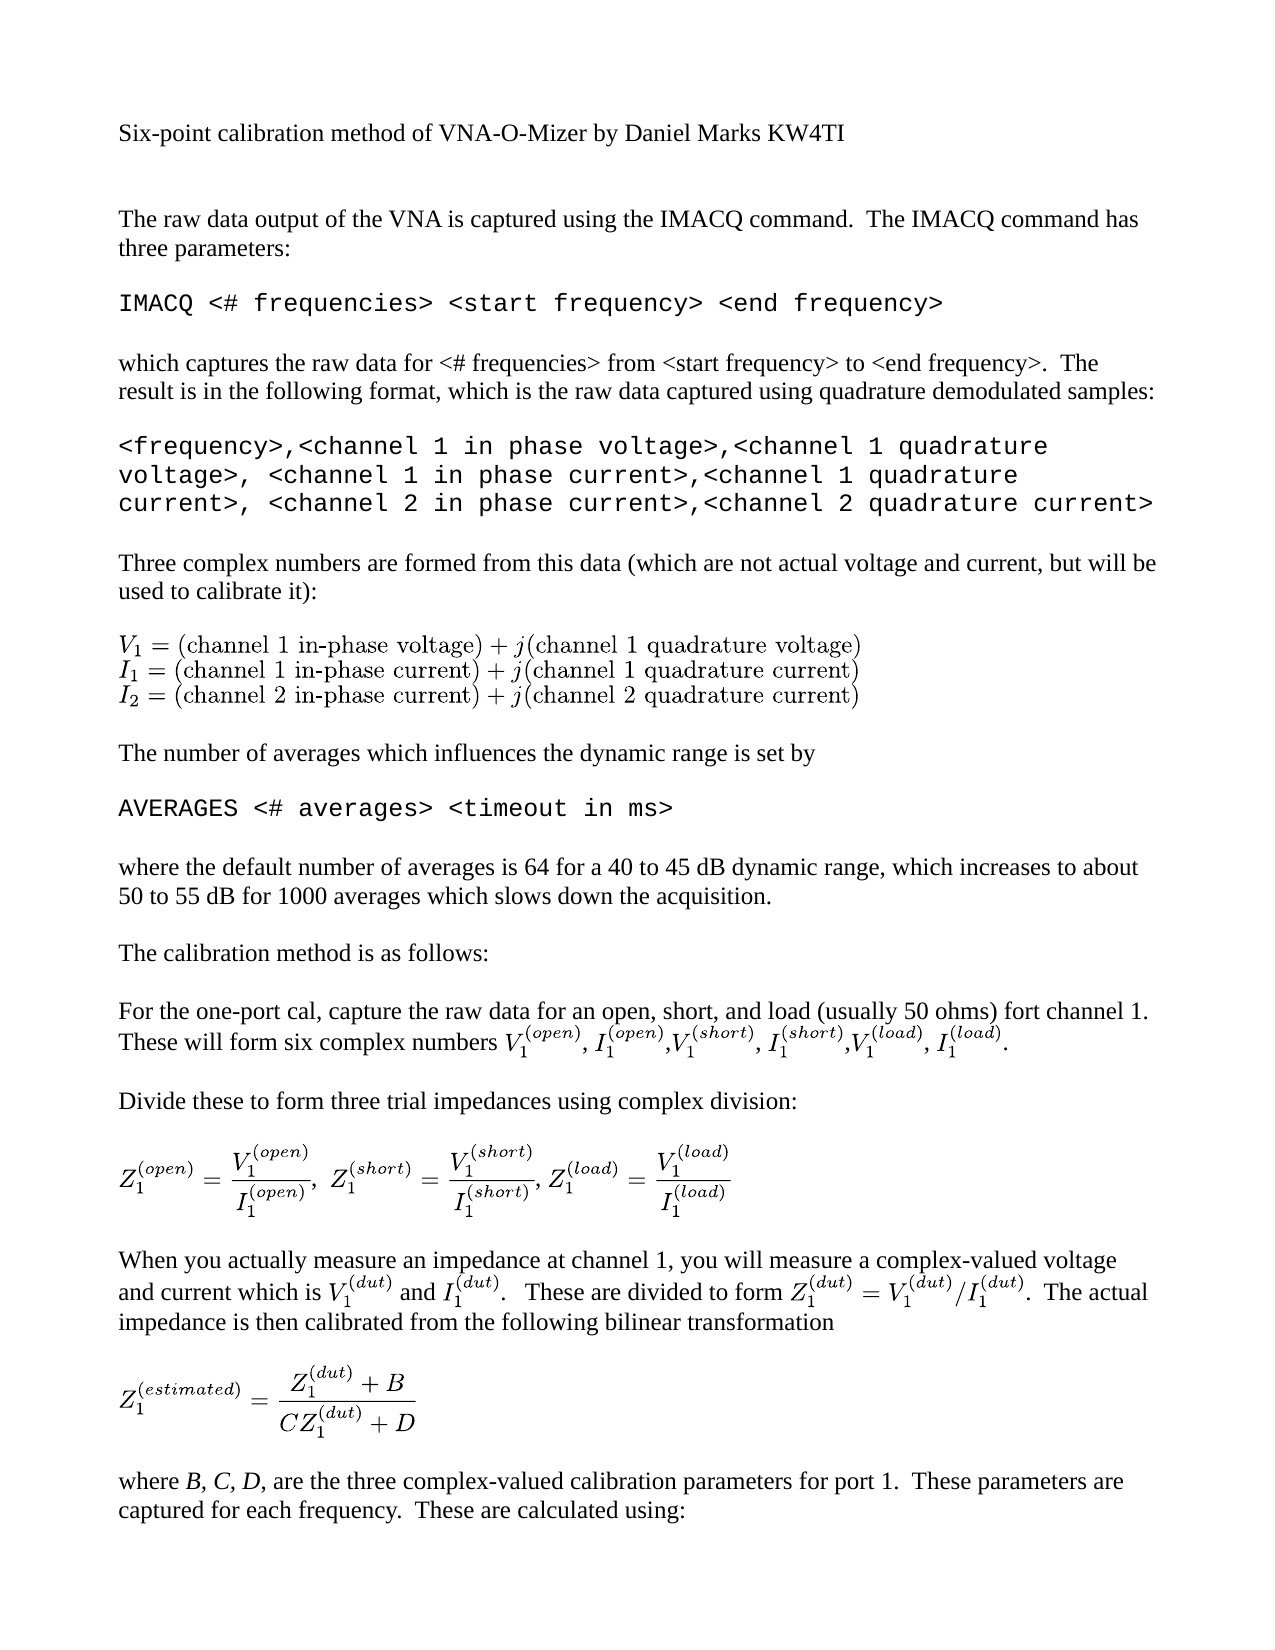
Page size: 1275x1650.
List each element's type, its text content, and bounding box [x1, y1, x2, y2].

text For the one-port cal, capture the raw data for an open, short, and load (usually 50 ohms) fort channel 1. These will form six complex numbers , ,, ,, . [118, 996, 1157, 1058]
text Divide these to form three trial impedances using complex division: [118, 1086, 1157, 1115]
text When you actually measure an impedance at channel 1, you will measure a complex-valued voltage and current which is and . These are divided to form . The actual impedance is then calibrated from the following bilinear transformation [118, 1246, 1157, 1336]
text Six-point calibration method of VNA-O-Mizer by Daniel Marks KW4TI [118, 118, 1157, 147]
text which captures the raw data for <# frequencies> from <start frequency> to <end frequency>. The result is in the following format, which is the raw data captured using quadrature demodulated samples: [118, 348, 1157, 405]
text The number of averages which influences the dynamic range is set by [118, 738, 1157, 766]
text <frequency>,<channel 1 in phase voltage>,<channel 1 quadrature voltage>, <channel 1 in phase current>,<channel 1 quadrature current>, <channel 2 in phase current>,<channel 2 quadrature current> [118, 434, 1157, 519]
text The calibration method is as follows: [118, 938, 1157, 967]
text where B, C, D, are the three complex-valued calibration parameters for port 1. These parameters are captured for each frequency. These are calculated using: [118, 1466, 1157, 1524]
text AVERAGES <# averages> <timeout in ms> [118, 795, 1157, 823]
text [731, 1144, 1157, 1217]
text , [535, 1144, 547, 1217]
text IMACQ <# frequencies> <start frequency> <end frequency> [118, 291, 1157, 319]
text The raw data output of the VNA is captured using the IMACQ command. The IMACQ command has three parameters: [118, 204, 1157, 262]
text where the default number of averages is 64 for a 40 to 45 dB dynamic range, which increases to about 50 to 55 dB for 1000 averages which slows down the acquisition. [118, 852, 1157, 910]
text , [311, 1144, 329, 1217]
text Three complex numbers are formed from this data (which are not actual voltage and current, but will be used to calibrate it): [118, 548, 1157, 605]
